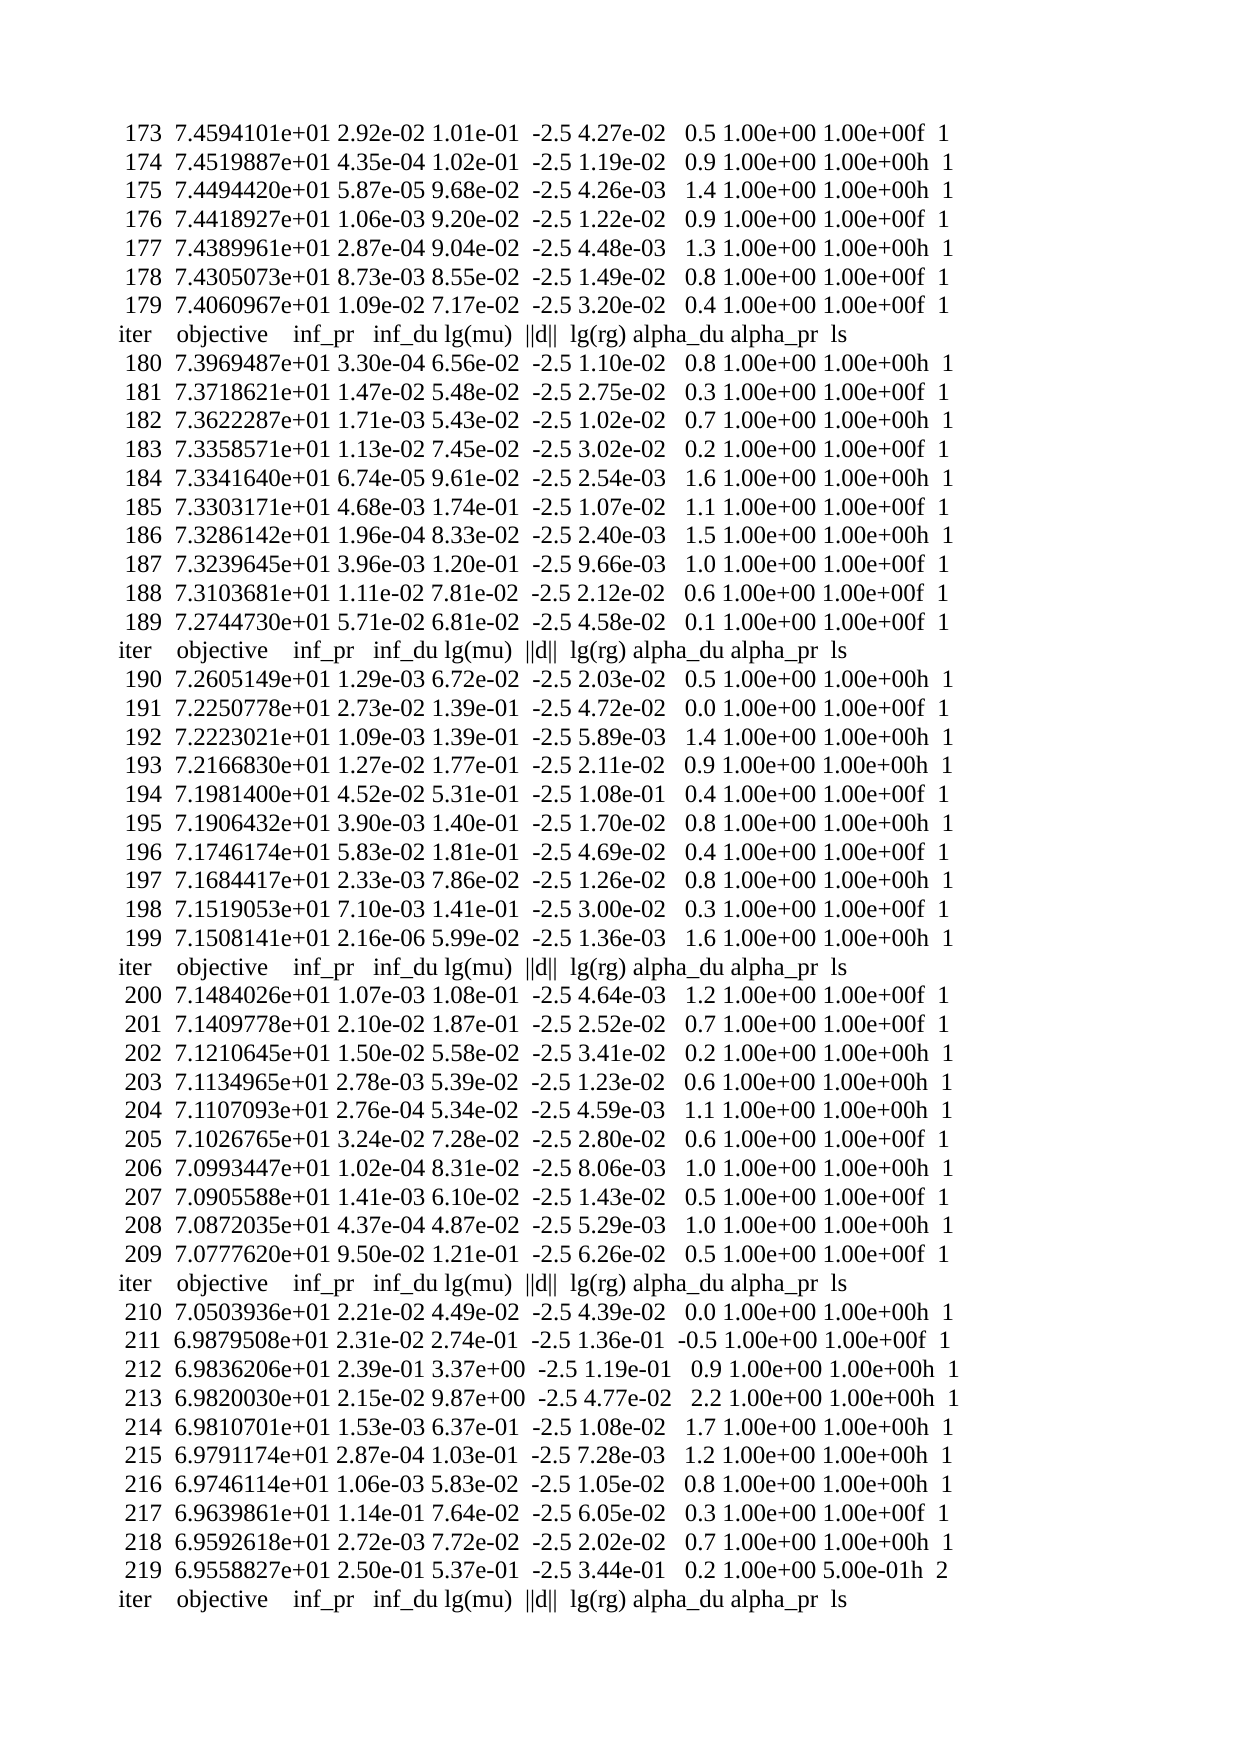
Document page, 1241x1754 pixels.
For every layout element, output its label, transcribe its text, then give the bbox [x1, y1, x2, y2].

text 176 7.4418927e+01 1.06e-03 9.20e-02 -2.5 1.22e-02 0.9 1.00e+00 1.00e+00f 1 [118, 204, 1122, 233]
text 173 7.4594101e+01 2.92e-02 1.01e-01 -2.5 4.27e-02 0.5 1.00e+00 1.00e+00f 1 [118, 118, 1122, 147]
text 186 7.3286142e+01 1.96e-04 8.33e-02 -2.5 2.40e-03 1.5 1.00e+00 1.00e+00h 1 [118, 521, 1122, 549]
text 179 7.4060967e+01 1.09e-02 7.17e-02 -2.5 3.20e-02 0.4 1.00e+00 1.00e+00f 1 [118, 291, 1122, 319]
text 218 6.9592618e+01 2.72e-03 7.72e-02 -2.5 2.02e-02 0.7 1.00e+00 1.00e+00h 1 [118, 1527, 1122, 1556]
text 182 7.3622287e+01 1.71e-03 5.43e-02 -2.5 1.02e-02 0.7 1.00e+00 1.00e+00h 1 [118, 406, 1122, 434]
text iter objective inf_pr inf_du lg(mu) ||d|| lg(rg) alpha_du alpha_pr ls [118, 636, 1122, 664]
text 184 7.3341640e+01 6.74e-05 9.61e-02 -2.5 2.54e-03 1.6 1.00e+00 1.00e+00h 1 [118, 463, 1122, 492]
text 219 6.9558827e+01 2.50e-01 5.37e-01 -2.5 3.44e-01 0.2 1.00e+00 5.00e-01h 2 [118, 1556, 1122, 1584]
text 192 7.2223021e+01 1.09e-03 1.39e-01 -2.5 5.89e-03 1.4 1.00e+00 1.00e+00h 1 [118, 722, 1122, 751]
text 196 7.1746174e+01 5.83e-02 1.81e-01 -2.5 4.69e-02 0.4 1.00e+00 1.00e+00f 1 [118, 837, 1122, 866]
text 208 7.0872035e+01 4.37e-04 4.87e-02 -2.5 5.29e-03 1.0 1.00e+00 1.00e+00h 1 [118, 1211, 1122, 1239]
text 214 6.9810701e+01 1.53e-03 6.37e-01 -2.5 1.08e-02 1.7 1.00e+00 1.00e+00h 1 [118, 1412, 1122, 1441]
text 195 7.1906432e+01 3.90e-03 1.40e-01 -2.5 1.70e-02 0.8 1.00e+00 1.00e+00h 1 [118, 808, 1122, 837]
text 187 7.3239645e+01 3.96e-03 1.20e-01 -2.5 9.66e-03 1.0 1.00e+00 1.00e+00f 1 [118, 549, 1122, 578]
text 199 7.1508141e+01 2.16e-06 5.99e-02 -2.5 1.36e-03 1.6 1.00e+00 1.00e+00h 1 [118, 923, 1122, 952]
text 177 7.4389961e+01 2.87e-04 9.04e-02 -2.5 4.48e-03 1.3 1.00e+00 1.00e+00h 1 [118, 233, 1122, 262]
text 213 6.9820030e+01 2.15e-02 9.87e+00 -2.5 4.77e-02 2.2 1.00e+00 1.00e+00h 1 [118, 1383, 1122, 1412]
text iter objective inf_pr inf_du lg(mu) ||d|| lg(rg) alpha_du alpha_pr ls [118, 319, 1122, 348]
text 175 7.4494420e+01 5.87e-05 9.68e-02 -2.5 4.26e-03 1.4 1.00e+00 1.00e+00h 1 [118, 176, 1122, 204]
text 197 7.1684417e+01 2.33e-03 7.86e-02 -2.5 1.26e-02 0.8 1.00e+00 1.00e+00h 1 [118, 866, 1122, 894]
text 204 7.1107093e+01 2.76e-04 5.34e-02 -2.5 4.59e-03 1.1 1.00e+00 1.00e+00h 1 [118, 1096, 1122, 1124]
text 183 7.3358571e+01 1.13e-02 7.45e-02 -2.5 3.02e-02 0.2 1.00e+00 1.00e+00f 1 [118, 434, 1122, 463]
text 194 7.1981400e+01 4.52e-02 5.31e-01 -2.5 1.08e-01 0.4 1.00e+00 1.00e+00f 1 [118, 779, 1122, 808]
text 212 6.9836206e+01 2.39e-01 3.37e+00 -2.5 1.19e-01 0.9 1.00e+00 1.00e+00h 1 [118, 1354, 1122, 1383]
text 188 7.3103681e+01 1.11e-02 7.81e-02 -2.5 2.12e-02 0.6 1.00e+00 1.00e+00f 1 [118, 578, 1122, 607]
text 207 7.0905588e+01 1.41e-03 6.10e-02 -2.5 1.43e-02 0.5 1.00e+00 1.00e+00f 1 [118, 1182, 1122, 1211]
text iter objective inf_pr inf_du lg(mu) ||d|| lg(rg) alpha_du alpha_pr ls [118, 952, 1122, 981]
text 217 6.9639861e+01 1.14e-01 7.64e-02 -2.5 6.05e-02 0.3 1.00e+00 1.00e+00f 1 [118, 1498, 1122, 1527]
text 190 7.2605149e+01 1.29e-03 6.72e-02 -2.5 2.03e-02 0.5 1.00e+00 1.00e+00h 1 [118, 664, 1122, 693]
text 206 7.0993447e+01 1.02e-04 8.31e-02 -2.5 8.06e-03 1.0 1.00e+00 1.00e+00h 1 [118, 1153, 1122, 1182]
text 210 7.0503936e+01 2.21e-02 4.49e-02 -2.5 4.39e-02 0.0 1.00e+00 1.00e+00h 1 [118, 1297, 1122, 1326]
text 216 6.9746114e+01 1.06e-03 5.83e-02 -2.5 1.05e-02 0.8 1.00e+00 1.00e+00h 1 [118, 1469, 1122, 1498]
text 205 7.1026765e+01 3.24e-02 7.28e-02 -2.5 2.80e-02 0.6 1.00e+00 1.00e+00f 1 [118, 1124, 1122, 1153]
text 201 7.1409778e+01 2.10e-02 1.87e-01 -2.5 2.52e-02 0.7 1.00e+00 1.00e+00f 1 [118, 1009, 1122, 1038]
text 193 7.2166830e+01 1.27e-02 1.77e-01 -2.5 2.11e-02 0.9 1.00e+00 1.00e+00h 1 [118, 751, 1122, 779]
text 189 7.2744730e+01 5.71e-02 6.81e-02 -2.5 4.58e-02 0.1 1.00e+00 1.00e+00f 1 [118, 607, 1122, 636]
text 174 7.4519887e+01 4.35e-04 1.02e-01 -2.5 1.19e-02 0.9 1.00e+00 1.00e+00h 1 [118, 147, 1122, 176]
text 181 7.3718621e+01 1.47e-02 5.48e-02 -2.5 2.75e-02 0.3 1.00e+00 1.00e+00f 1 [118, 377, 1122, 406]
text 191 7.2250778e+01 2.73e-02 1.39e-01 -2.5 4.72e-02 0.0 1.00e+00 1.00e+00f 1 [118, 693, 1122, 722]
text 178 7.4305073e+01 8.73e-03 8.55e-02 -2.5 1.49e-02 0.8 1.00e+00 1.00e+00f 1 [118, 262, 1122, 291]
text 198 7.1519053e+01 7.10e-03 1.41e-01 -2.5 3.00e-02 0.3 1.00e+00 1.00e+00f 1 [118, 894, 1122, 923]
text iter objective inf_pr inf_du lg(mu) ||d|| lg(rg) alpha_du alpha_pr ls [118, 1584, 1122, 1613]
text 211 6.9879508e+01 2.31e-02 2.74e-01 -2.5 1.36e-01 -0.5 1.00e+00 1.00e+00f 1 [118, 1326, 1122, 1354]
text 203 7.1134965e+01 2.78e-03 5.39e-02 -2.5 1.23e-02 0.6 1.00e+00 1.00e+00h 1 [118, 1067, 1122, 1096]
text iter objective inf_pr inf_du lg(mu) ||d|| lg(rg) alpha_du alpha_pr ls [118, 1268, 1122, 1297]
text 209 7.0777620e+01 9.50e-02 1.21e-01 -2.5 6.26e-02 0.5 1.00e+00 1.00e+00f 1 [118, 1239, 1122, 1268]
text 202 7.1210645e+01 1.50e-02 5.58e-02 -2.5 3.41e-02 0.2 1.00e+00 1.00e+00h 1 [118, 1038, 1122, 1067]
text 215 6.9791174e+01 2.87e-04 1.03e-01 -2.5 7.28e-03 1.2 1.00e+00 1.00e+00h 1 [118, 1441, 1122, 1469]
text 200 7.1484026e+01 1.07e-03 1.08e-01 -2.5 4.64e-03 1.2 1.00e+00 1.00e+00f 1 [118, 981, 1122, 1009]
text 185 7.3303171e+01 4.68e-03 1.74e-01 -2.5 1.07e-02 1.1 1.00e+00 1.00e+00f 1 [118, 492, 1122, 521]
text 180 7.3969487e+01 3.30e-04 6.56e-02 -2.5 1.10e-02 0.8 1.00e+00 1.00e+00h 1 [118, 348, 1122, 377]
